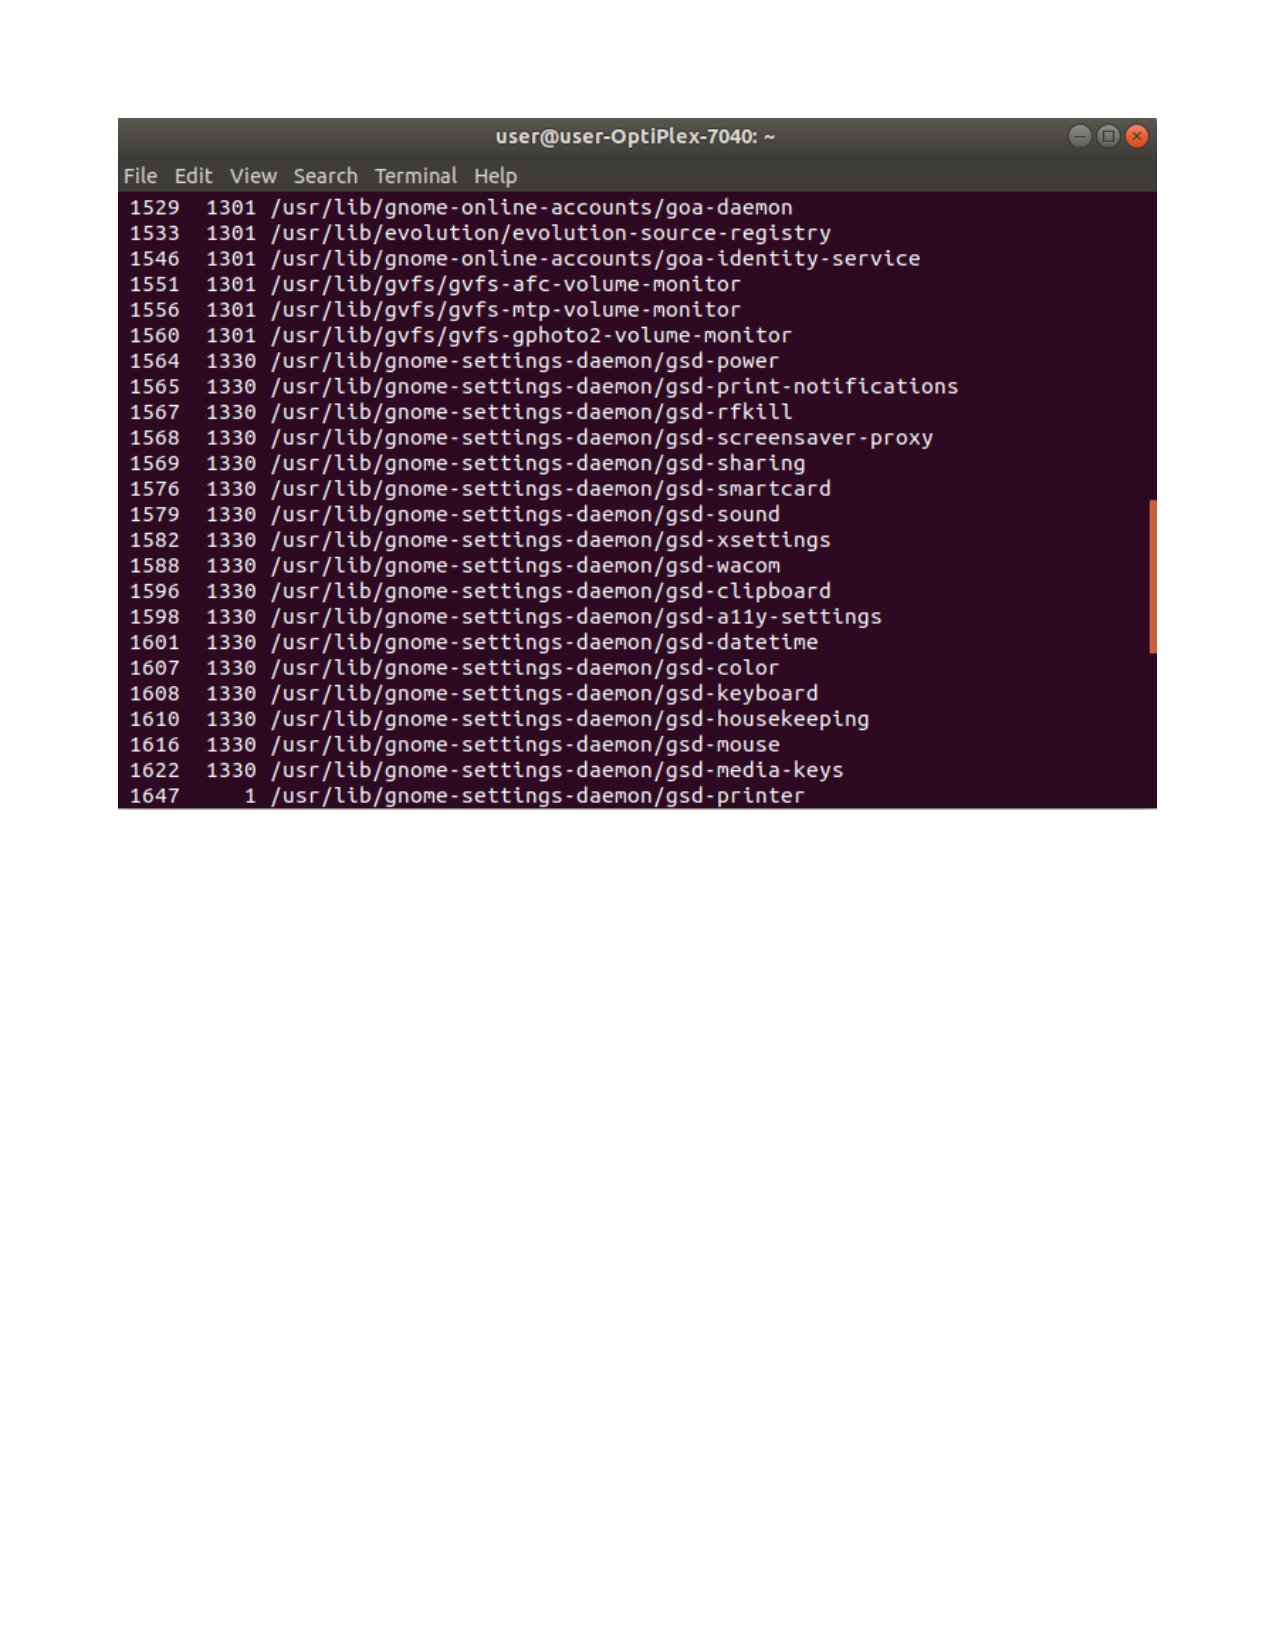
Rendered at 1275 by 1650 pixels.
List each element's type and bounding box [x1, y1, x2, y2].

picture [118, 118, 1157, 810]
